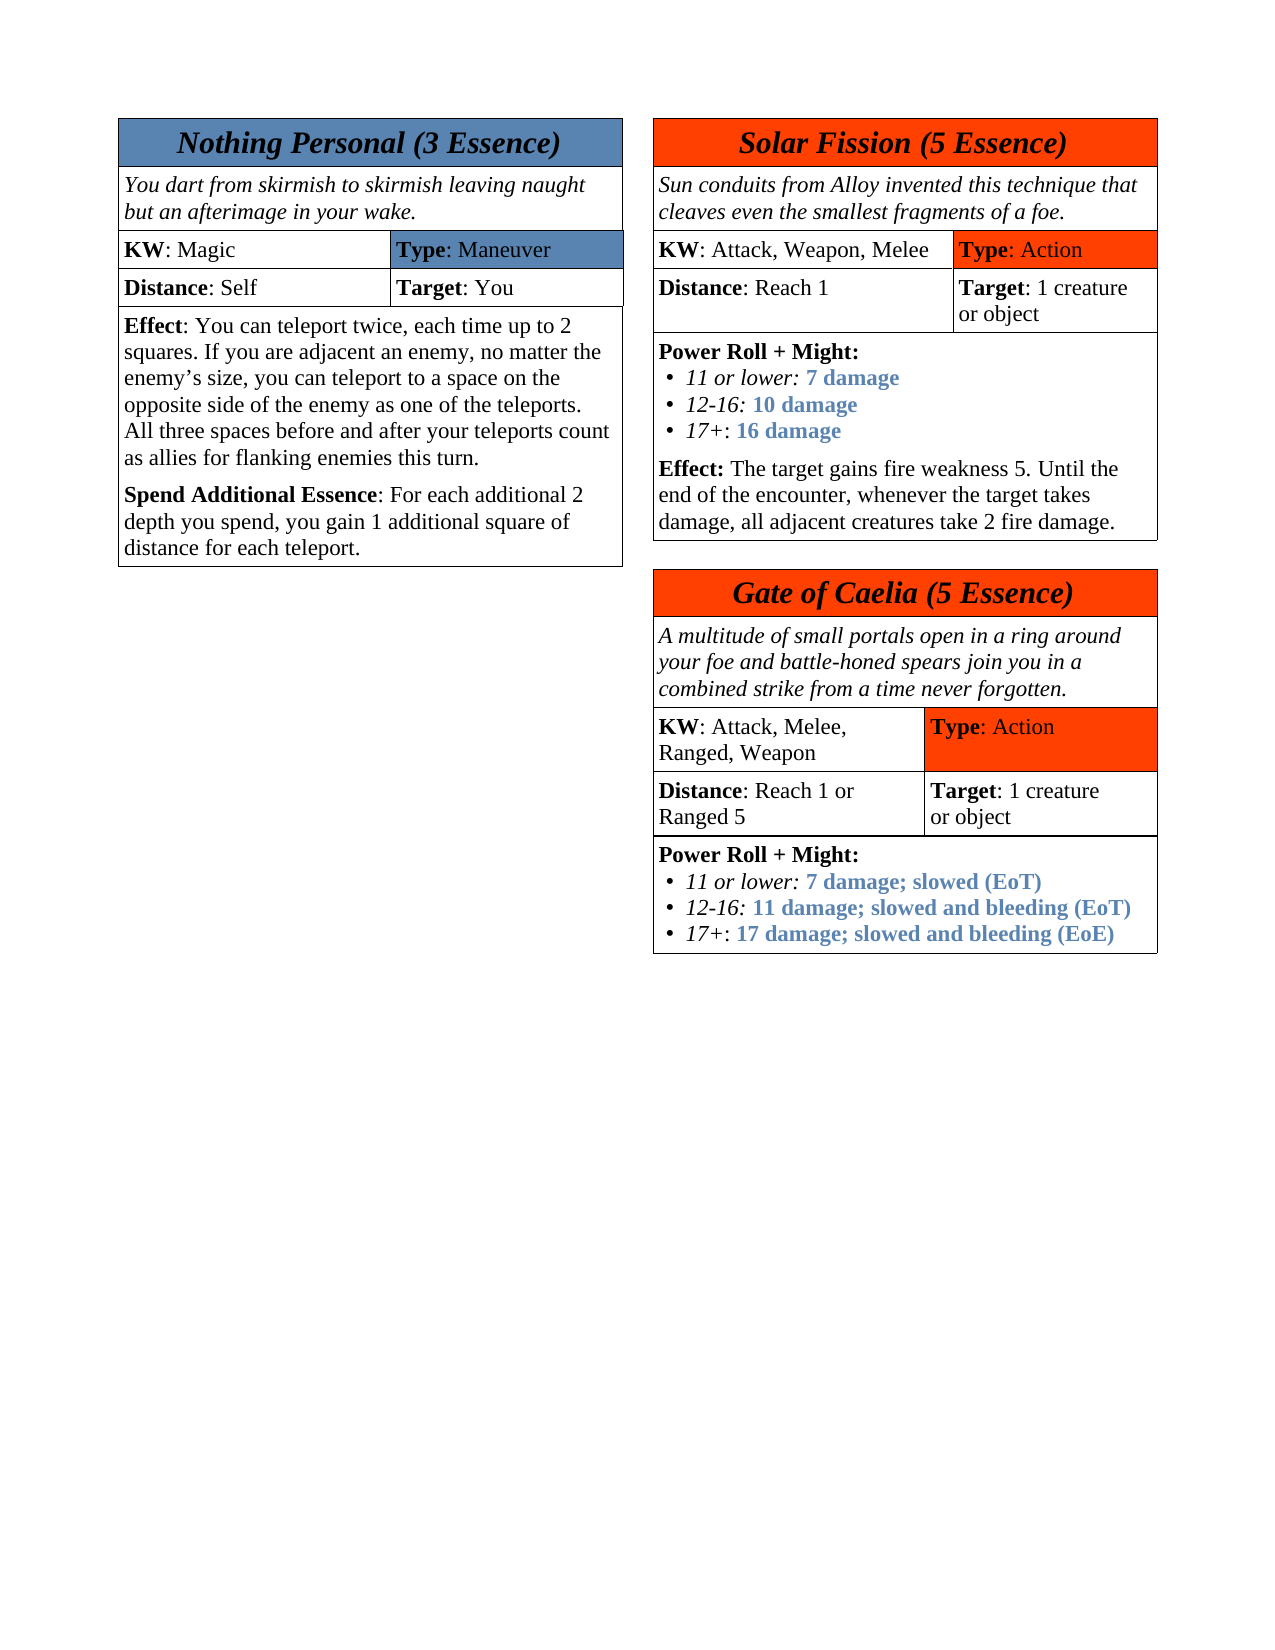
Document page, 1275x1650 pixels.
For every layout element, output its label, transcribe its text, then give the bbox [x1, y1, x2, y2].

table_cell Target: 1 creature or object [954, 269, 1157, 332]
table_header Nothing Personal (3 Essence) [119, 119, 622, 166]
table_header Effect: You can teleport twice, each time up to 2 squares. If you are adjacent an enemy, no matter the enemy’s size, you can teleport to a space on the opposite side of the enemy as one of the teleports. All three spaces before and after your teleports count as allies for flanking enemies this turn. [119, 307, 622, 476]
table_header KW: Attack, Weapon, Melee [654, 231, 952, 268]
table_header Gate of Caelia (5 Essence) [654, 570, 1157, 616]
table_cell Distance: Reach 1 [654, 269, 952, 332]
table_cell Target: 1 creature or object [925, 772, 1157, 835]
table_cell Distance: Reach 1 or Ranged 5 [654, 772, 924, 835]
table_header Type: Action [954, 231, 1157, 268]
table_header Type: Maneuver [391, 231, 623, 268]
table_header KW: Attack, Melee, Ranged, Weapon [654, 708, 924, 771]
table_cell Sun conduits from Alloy invented this technique that cleaves even the smallest fragments of a foe. [654, 167, 1157, 230]
table_cell Target: You [391, 269, 623, 306]
table_cell You dart from skirmish to skirmish leaving naught but an afterimage in your wake. [119, 167, 622, 230]
table_cell Effect: The target gains fire weakness 5. Until the end of the encounter, whenever the target takes damage, all adjacent creatures take 2 fire damage. [654, 449, 1157, 540]
table_cell A multitude of small portals open in a ring around your foe and battle-honed spears join you in a combined strike from a time never forgotten. [654, 617, 1157, 707]
table_header Type: Action [925, 708, 1157, 771]
table_header Power Roll + Might: 11 or lower: 7 damage 12-16: 10 damage 17+: 16 damage [654, 333, 1157, 449]
table_cell Spend Additional Essence: For each additional 2 depth you spend, you gain 1 additional square of distance for each teleport. [119, 476, 622, 566]
table_header Solar Fission (5 Essence) [654, 119, 1157, 166]
table_header Power Roll + Might: 11 or lower: 7 damage; slowed (EoT) 12-16: 11 damage; slowed and bleeding (EoT) 17+: 17 damage; slowed and bleeding (EoE) [654, 837, 1157, 953]
table_cell Distance: Self [119, 269, 390, 306]
table_header KW: Magic [119, 231, 390, 268]
